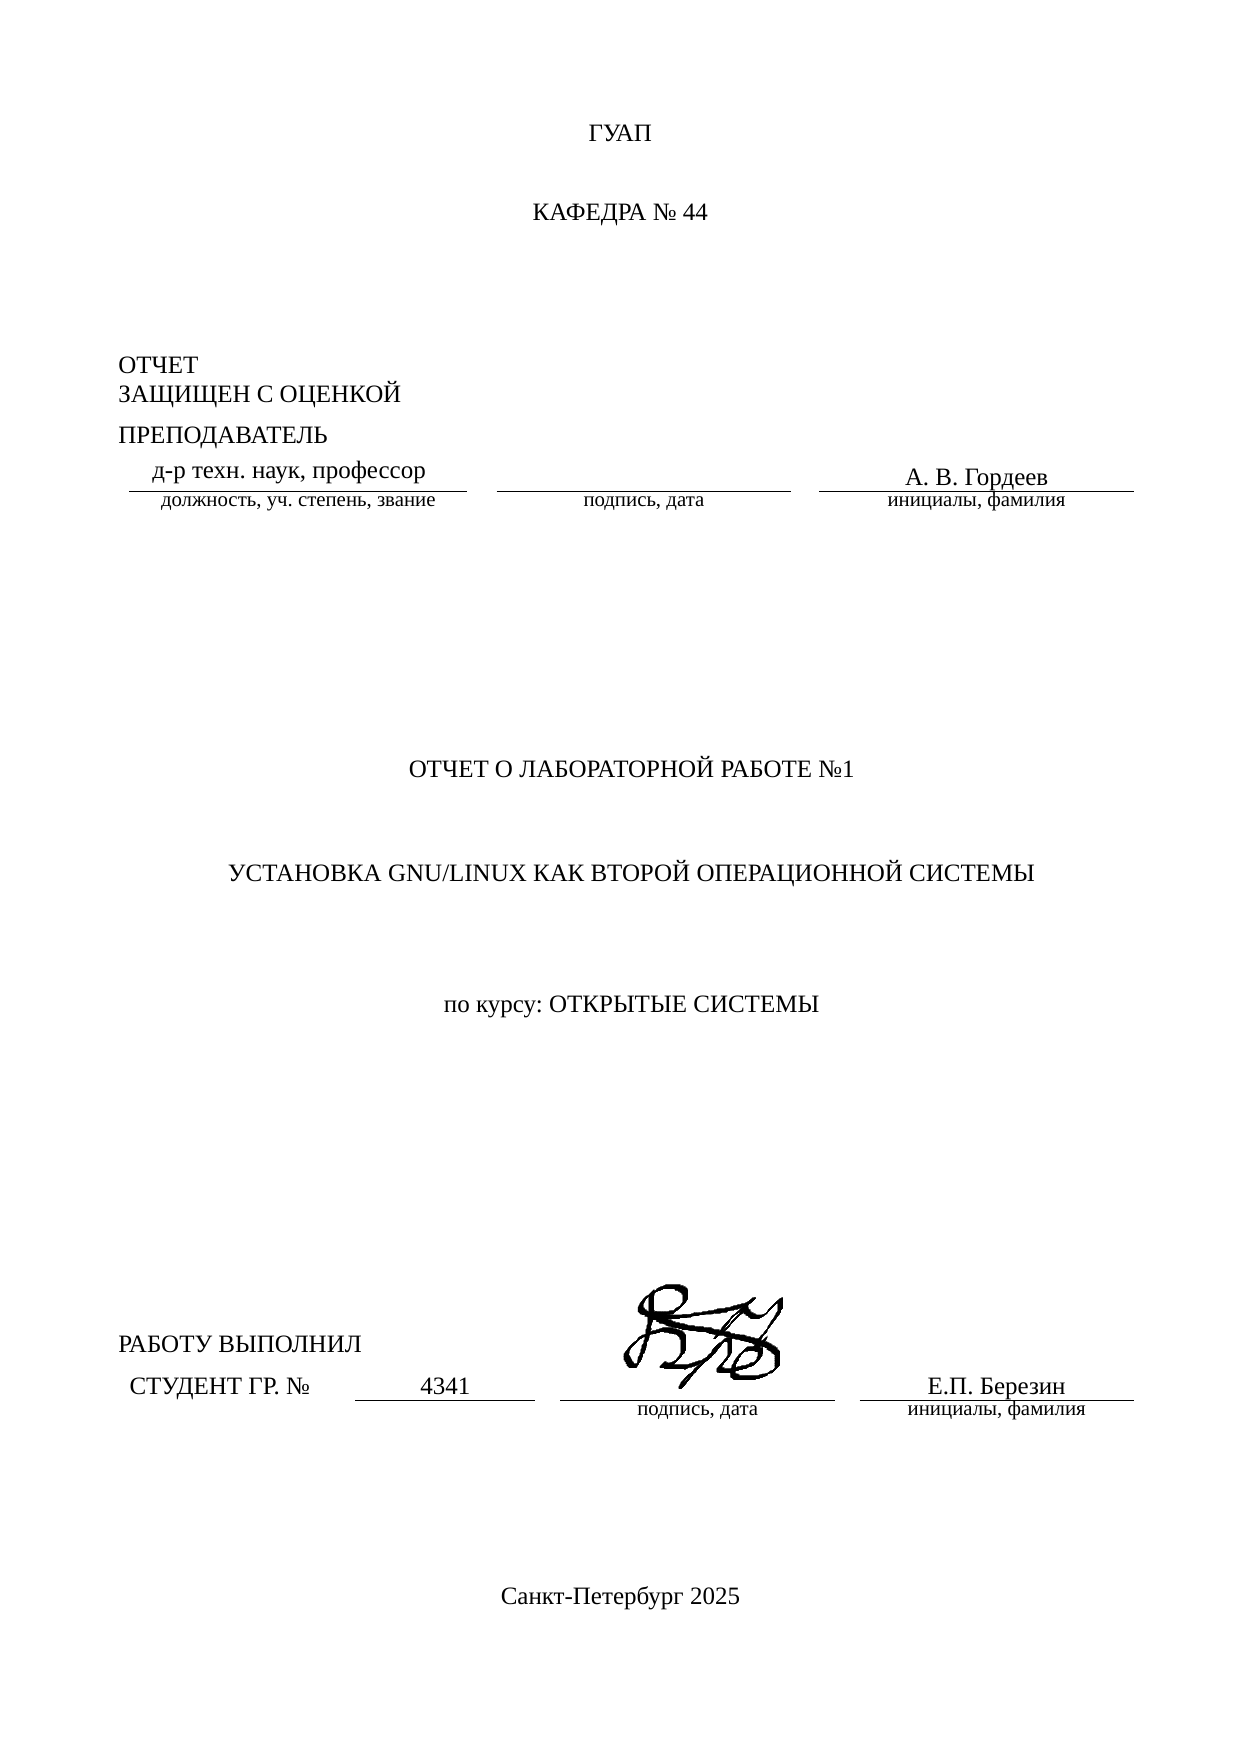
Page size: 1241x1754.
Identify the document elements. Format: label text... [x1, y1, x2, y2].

table_cell [129, 1400, 355, 1419]
table_header 4341 [355, 1358, 535, 1399]
table_header [560, 1358, 835, 1399]
table_cell [535, 1400, 560, 1419]
table_header [497, 449, 791, 491]
table_cell [129, 1072, 1133, 1101]
text ПРЕПОДАВАТЕЛЬ [118, 421, 1122, 449]
text РАБОТУ ВЫПОЛНИЛ [118, 1329, 619, 1358]
table_cell подпись, дата [560, 1401, 835, 1419]
table_cell подпись, дата [497, 492, 791, 510]
table_cell [467, 491, 497, 510]
table_cell инициалы, фамилия [1015, 1401, 1133, 1419]
table_header ОТЧЕТ О ЛАБОРАТОРНОЙ РАБОТЕ №1 [129, 654, 1133, 783]
table_header А. В. Гордеев [819, 449, 1133, 491]
table_cell должность, уч. степень, звание [129, 492, 467, 510]
table_header [535, 1358, 560, 1399]
table_header СТУДЕНТ ГР. № [129, 1358, 355, 1399]
table_cell [355, 1401, 535, 1419]
table_cell инициалы, фамилия [819, 492, 993, 510]
picture [619, 1277, 786, 1393]
text [786, 1329, 1122, 1358]
table_header [791, 449, 819, 491]
table_cell [129, 1018, 1133, 1072]
table_header д-р техн. наук, профессор [129, 449, 467, 491]
text КАФЕДРА № 44 [118, 197, 1122, 226]
table_cell по курсу: ОТКРЫТЫЕ СИСТЕМЫ [129, 977, 1133, 1018]
text ОТЧЕТ ЗАЩИЩЕН С ОЦЕНКОЙ [118, 351, 1122, 408]
text Санкт-Петербург 2025 [118, 1581, 1122, 1609]
table_cell [791, 491, 819, 510]
table_header [467, 449, 497, 491]
table_cell инициалы, фамилия [995, 492, 1133, 510]
table_cell [835, 1400, 859, 1419]
table_cell инициалы, фамилия [860, 1401, 1013, 1419]
table_cell УСТАНОВКА GNU/LINUX КАК ВТОРОЙ ОПЕРАЦИОННОЙ СИСТЕМЫ [129, 783, 1133, 977]
table_header Е.П. Березин [860, 1358, 1133, 1399]
table_header [835, 1358, 859, 1399]
text ГУАП [118, 118, 1122, 147]
